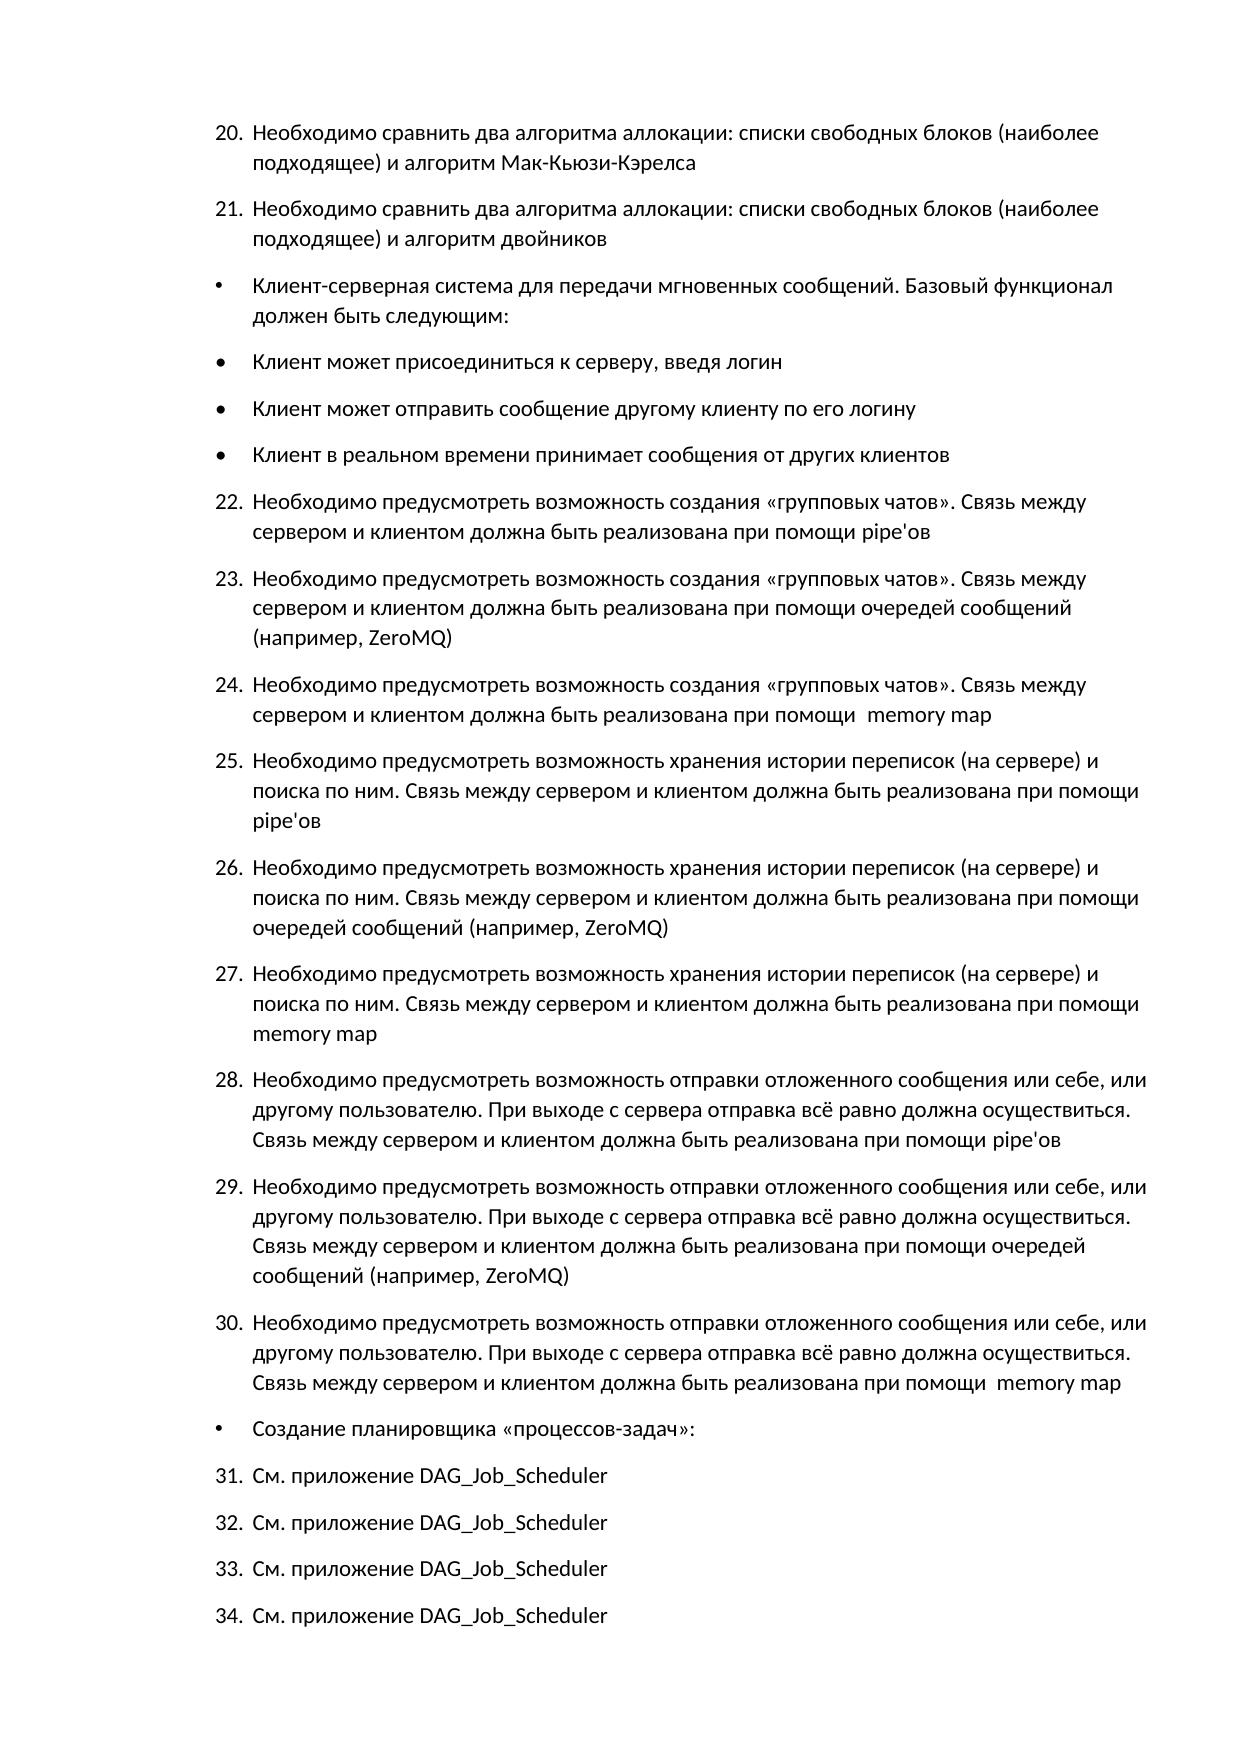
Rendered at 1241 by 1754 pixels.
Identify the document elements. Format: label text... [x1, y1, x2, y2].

list Необходимо предусмотреть возможность создания «групповых чатов». Связь между сервером и клиентом должна быть реализована при помощи memory map [215, 670, 1152, 728]
list Необходимо предусмотреть возможность создания «групповых чатов». Связь между сервером и клиентом должна быть реализована при помощи очередей сообщений (например, ZeroMQ) [215, 564, 1152, 651]
list См. приложение DAG_Job_Scheduler [215, 1554, 1152, 1582]
list Необходимо предусмотреть возможность хранения истории переписок (на сервере) и поиска по ним. Связь между сервером и клиентом должна быть реализована при помощи memory map [215, 959, 1152, 1047]
list Клиент в реальном времени принимает сообщения от других клиентов [215, 441, 1152, 469]
list Необходимо предусмотреть возможность хранения истории переписок (на сервере) и поиска по ним. Связь между сервером и клиентом должна быть реализована при помощи pipe'ов [215, 746, 1152, 834]
list См. приложение DAG_Job_Scheduler [215, 1601, 1152, 1629]
list См. приложение DAG_Job_Scheduler [215, 1461, 1152, 1489]
list Необходимо предусмотреть возможность отправки отложенного сообщения или себе, или другому пользователю. При выходе с сервера отправка всё равно должна осуществиться. Связь между сервером и клиентом должна быть реализована при помощи очередей сообщений (например, ZeroMQ) [215, 1172, 1152, 1289]
list Клиент может присоединиться к серверу, введя логин [215, 347, 1152, 376]
list Клиент-серверная система для передачи мгновенных сообщений. Базовый функционал должен быть следующим: [215, 271, 1152, 329]
list Необходимо предусмотреть возможность отправки отложенного сообщения или себе, или другому пользователю. При выходе с сервера отправка всё равно должна осуществиться. Связь между сервером и клиентом должна быть реализована при помощи memory map [215, 1308, 1152, 1396]
list Необходимо предусмотреть возможность отправки отложенного сообщения или себе, или другому пользователю. При выходе с сервера отправка всё равно должна осуществиться. Связь между сервером и клиентом должна быть реализована при помощи pipe'ов [215, 1066, 1152, 1153]
list Необходимо предусмотреть возможность создания «групповых чатов». Связь между сервером и клиентом должна быть реализована при помощи pipe'ов [215, 487, 1152, 545]
list Необходимо сравнить два алгоритма аллокации: списки свободных блоков (наиболее подходящее) и алгоритм двойников [215, 194, 1152, 252]
list Необходимо предусмотреть возможность хранения истории переписок (на сервере) и поиска по ним. Связь между сервером и клиентом должна быть реализована при помощи очередей сообщений (например, ZeroMQ) [215, 853, 1152, 941]
list Создание планировщика «процессов-задач»: [215, 1414, 1152, 1442]
list Клиент может отправить сообщение другому клиенту по его логину [215, 394, 1152, 422]
list См. приложение DAG_Job_Scheduler [215, 1508, 1152, 1536]
list Необходимо сравнить два алгоритма аллокации: списки свободных блоков (наиболее подходящее) и алгоритм Мак-Кьюзи-Кэрелса [215, 118, 1152, 176]
